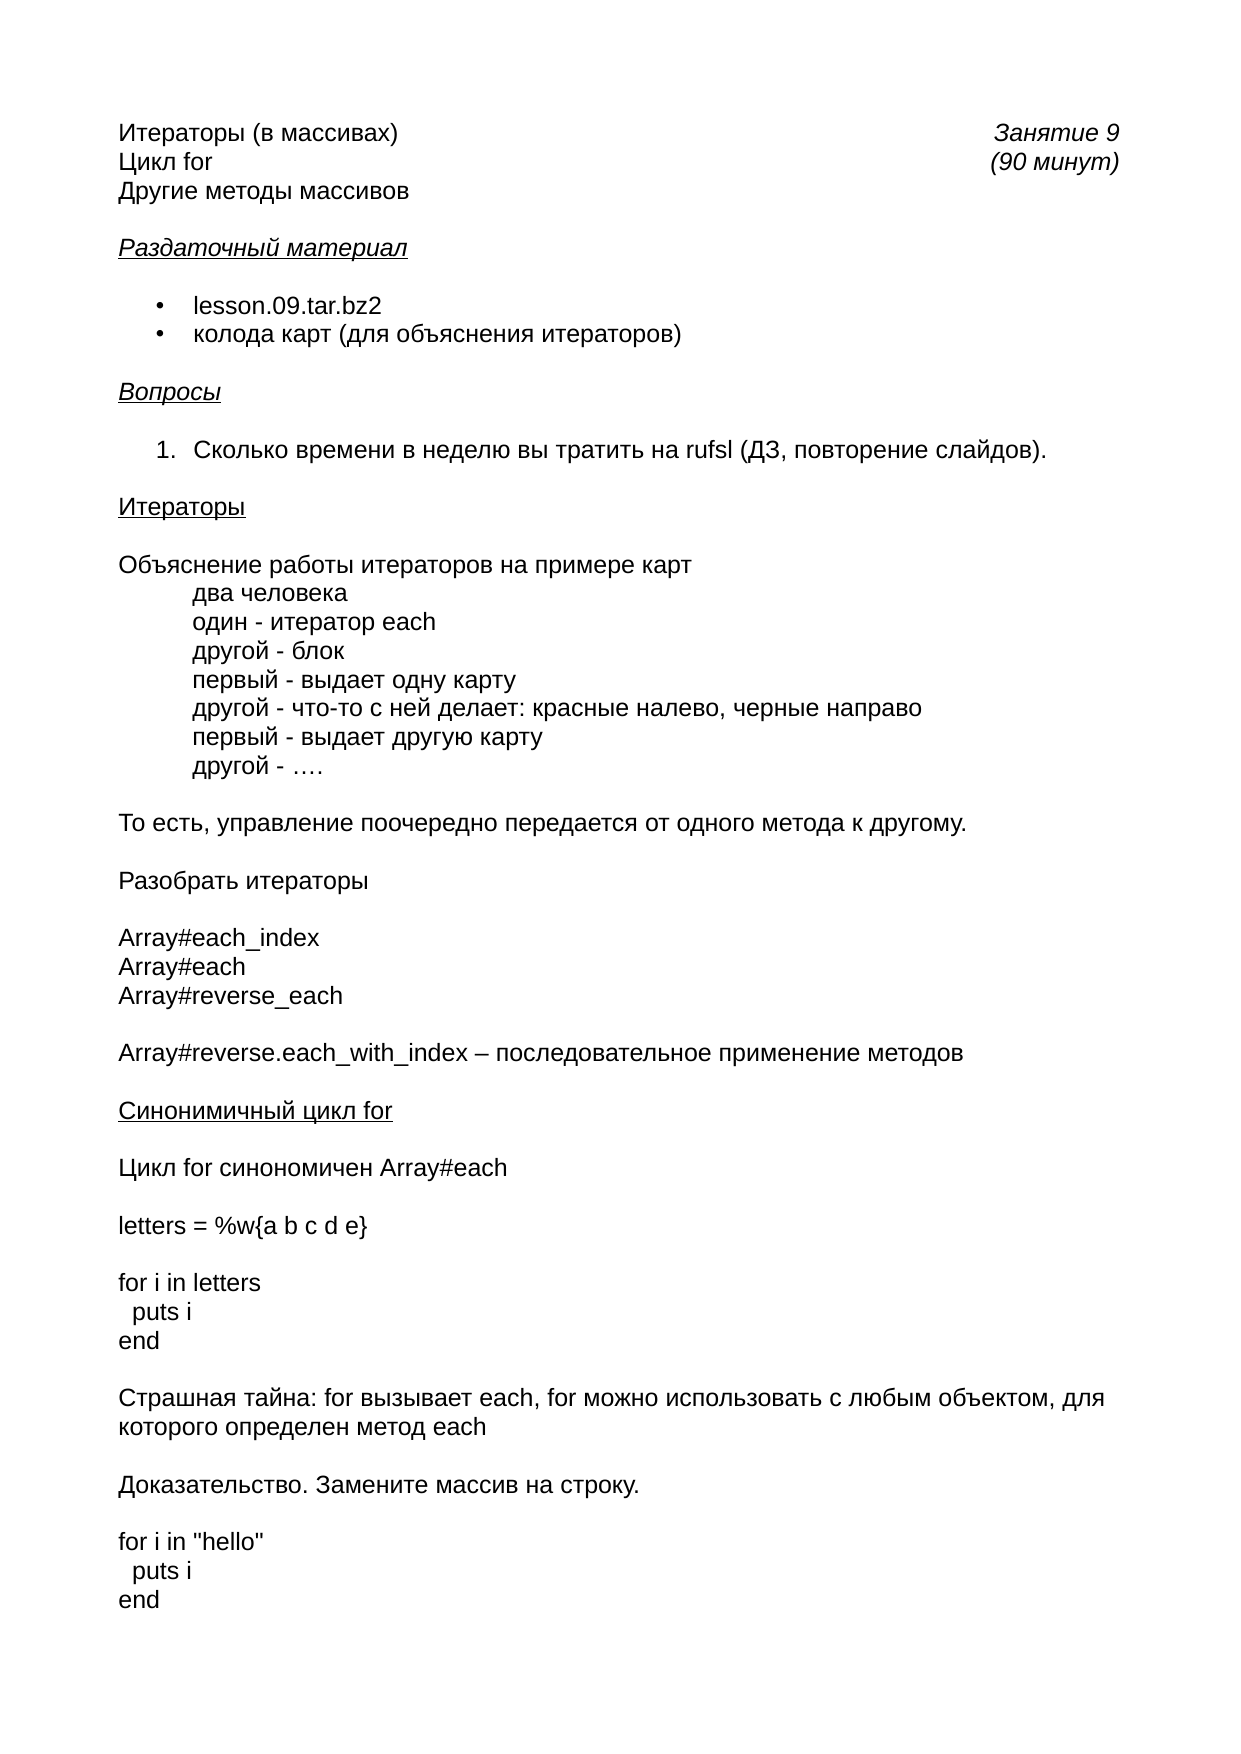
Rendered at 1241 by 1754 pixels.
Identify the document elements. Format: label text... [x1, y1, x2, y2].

text Доказательство. Замените массив на строку. [118, 1469, 1122, 1498]
list колода карт (для объяснения итераторов) [156, 319, 1122, 348]
text Итераторы [118, 492, 1122, 521]
text первый - выдает другую карту [118, 722, 1122, 751]
text два человека [118, 578, 1122, 607]
text for i in letters [118, 1268, 1122, 1297]
text puts i [118, 1297, 1122, 1326]
text Синонимичный цикл for [118, 1096, 1122, 1124]
text Array#each_index [118, 923, 1122, 952]
list lesson.09.tar.bz2 [156, 291, 1122, 319]
table_header Итераторы (в массивах) Цикл for Другие методы массивов [118, 118, 620, 204]
text Страшная тайна: for вызывает each, for можно использовать с любым объектом, для которого определен метод each [118, 1383, 1122, 1441]
text end [118, 1584, 1122, 1613]
text end [118, 1326, 1122, 1354]
text другой - блок [118, 636, 1122, 664]
list Сколько времени в неделю вы тратить на rufsl (ДЗ, повторение слайдов). [156, 434, 1122, 463]
table_header Занятие 9 (90 минут) [620, 118, 1122, 204]
text То есть, управление поочередно передается от одного метода к другому. [118, 808, 1122, 837]
text Array#reverse.each_with_index – последовательное применение методов [118, 1038, 1122, 1067]
text for i in "hello" [118, 1527, 1122, 1556]
text letters = %w{a b c d e} [118, 1211, 1122, 1239]
text Вопросы [118, 377, 1122, 406]
text первый - выдает одну карту [118, 664, 1122, 693]
text Array#reverse_each [118, 981, 1122, 1009]
text Разобрать итераторы [118, 866, 1122, 894]
text Раздаточный материал [118, 233, 1122, 262]
text Array#each [118, 952, 1122, 981]
text Цикл for синономичен Array#each [118, 1153, 1122, 1182]
text puts i [118, 1556, 1122, 1584]
text другой - …. [118, 751, 1122, 779]
text один - итератор each [118, 607, 1122, 636]
text Объяснение работы итераторов на примере карт [118, 549, 1122, 578]
text другой - что-то с ней делает: красные налево, черные направо [118, 693, 1122, 722]
